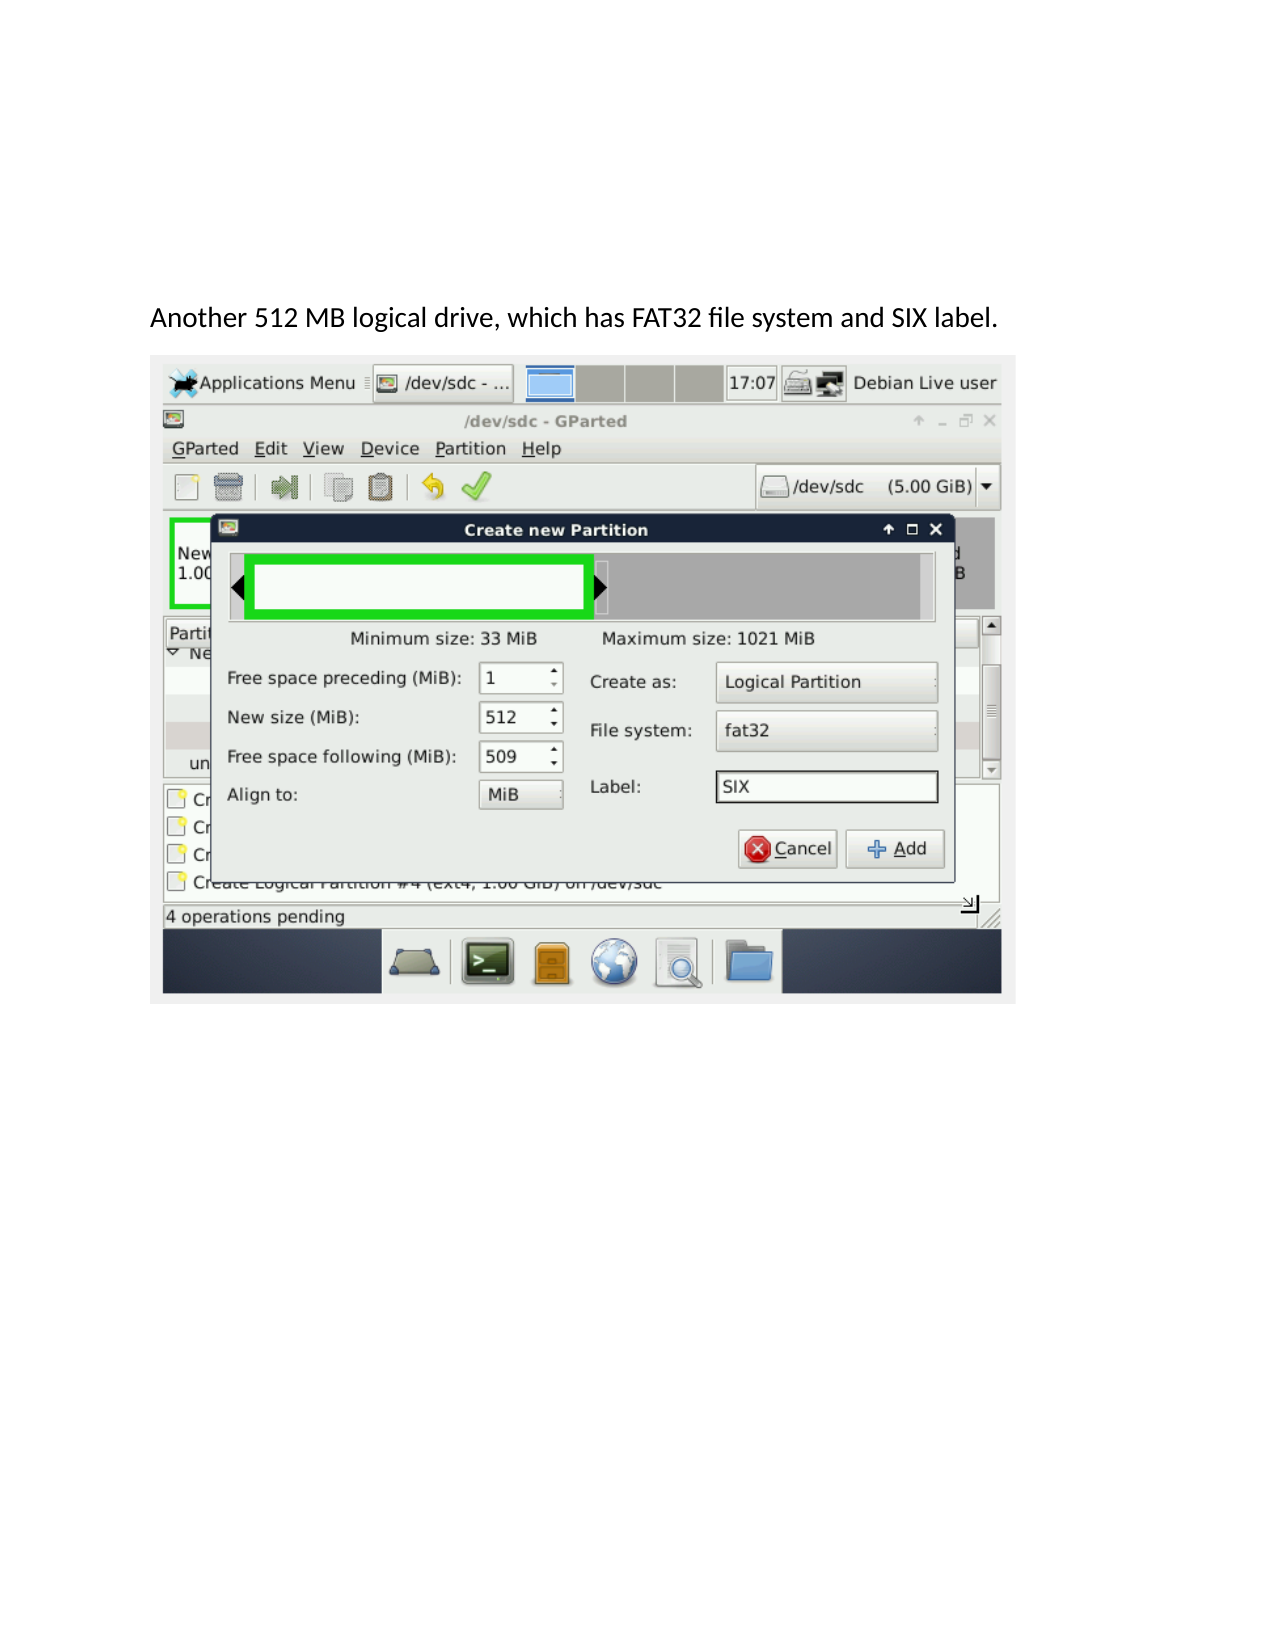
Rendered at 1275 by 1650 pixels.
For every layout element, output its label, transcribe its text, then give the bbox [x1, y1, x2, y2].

text Another 512 MB logical drive, which has FAT32 file system and SIX label. [150, 299, 1125, 334]
